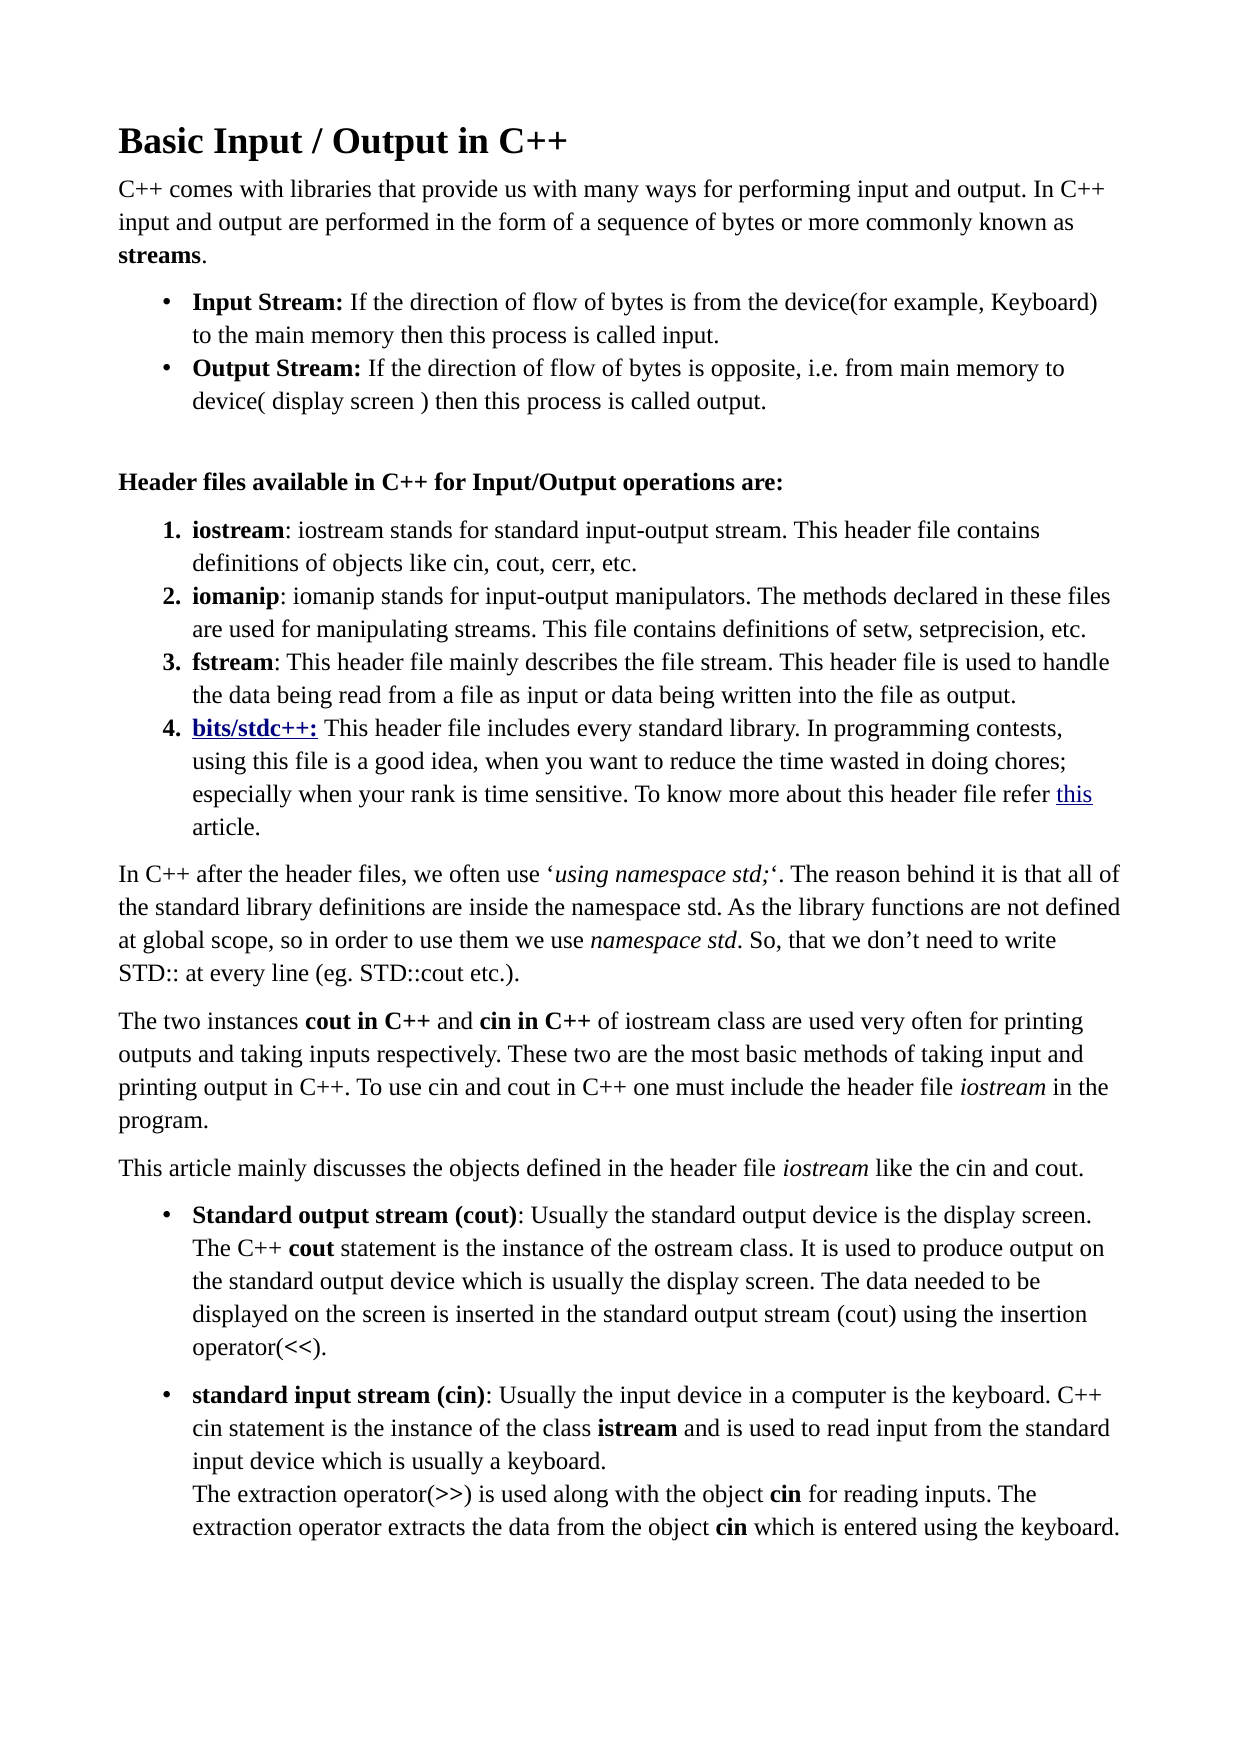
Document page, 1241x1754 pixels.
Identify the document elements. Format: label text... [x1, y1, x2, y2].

list iostream: iostream stands for standard input-output stream. This header file contains definitions of objects like cin, cout, cerr, etc. [162, 515, 1122, 576]
text In C++ after the header files, we often use ‘using namespace std;‘. The reason behind it is that all of the standard library definitions are inside the namespace std. As the library functions are not defined at global scope, so in order to use them we use namespace std. So, that we don’t need to write STD:: at every line (eg. STD::cout etc.). [118, 859, 1122, 987]
list Output Stream: If the direction of flow of bytes is opposite, i.e. from main memory to device( display screen ) then this process is called output. [162, 353, 1122, 415]
subtitle Basic Input / Output in C++ [118, 118, 1122, 161]
text The two instances cout in C++ and cin in C++ of iostream class are used very often for printing outputs and taking inputs respectively. These two are the most basic methods of taking input and printing output in C++. To use cin and cout in C++ one must include the header file iostream in the program. [118, 1006, 1122, 1134]
list Standard output stream (cout): Usually the standard output device is the display screen. The C++ cout statement is the instance of the ostream class. It is used to produce output on the standard output device which is usually the display screen. The data needed to be displayed on the screen is inserted in the standard output stream (cout) using the insertion operator(<<). [162, 1200, 1122, 1361]
text C++ comes with libraries that provide us with many ways for performing input and output. In C++ input and output are performed in the form of a sequence of bytes or more commonly known as streams. [118, 174, 1122, 268]
list iomanip: iomanip stands for input-output manipulators. The methods declared in these files are used for manipulating streams. This file contains definitions of setw, setprecision, etc. [162, 581, 1122, 642]
list fstream: This header file mainly describes the file stream. This header file is used to handle the data being read from a file as input or data being written into the file as output. [162, 647, 1122, 708]
text Header files available in C++ for Input/Output operations are: [118, 434, 1122, 496]
list bits/stdc++: This header file includes every standard library. In programming contests, using this file is a good idea, when you want to reduce the time wasted in doing chores; especially when your rank is time sensitive. To know more about this header file refer this article. [162, 713, 1122, 841]
list Input Stream: If the direction of flow of bytes is from the device(for example, Keyboard) to the main memory then this process is called input. [162, 287, 1122, 349]
list standard input stream (cin): Usually the input device in a computer is the keyboard. C++ cin statement is the instance of the class istream and is used to read input from the standard input device which is usually a keyboard. The extraction operator(>>) is used along with the object cin for reading inputs. The extraction operator extracts the data from the object cin which is entered using the keyboard. [162, 1380, 1122, 1541]
text This article mainly discusses the objects defined in the header file iostream like the cin and cout. [118, 1153, 1122, 1182]
